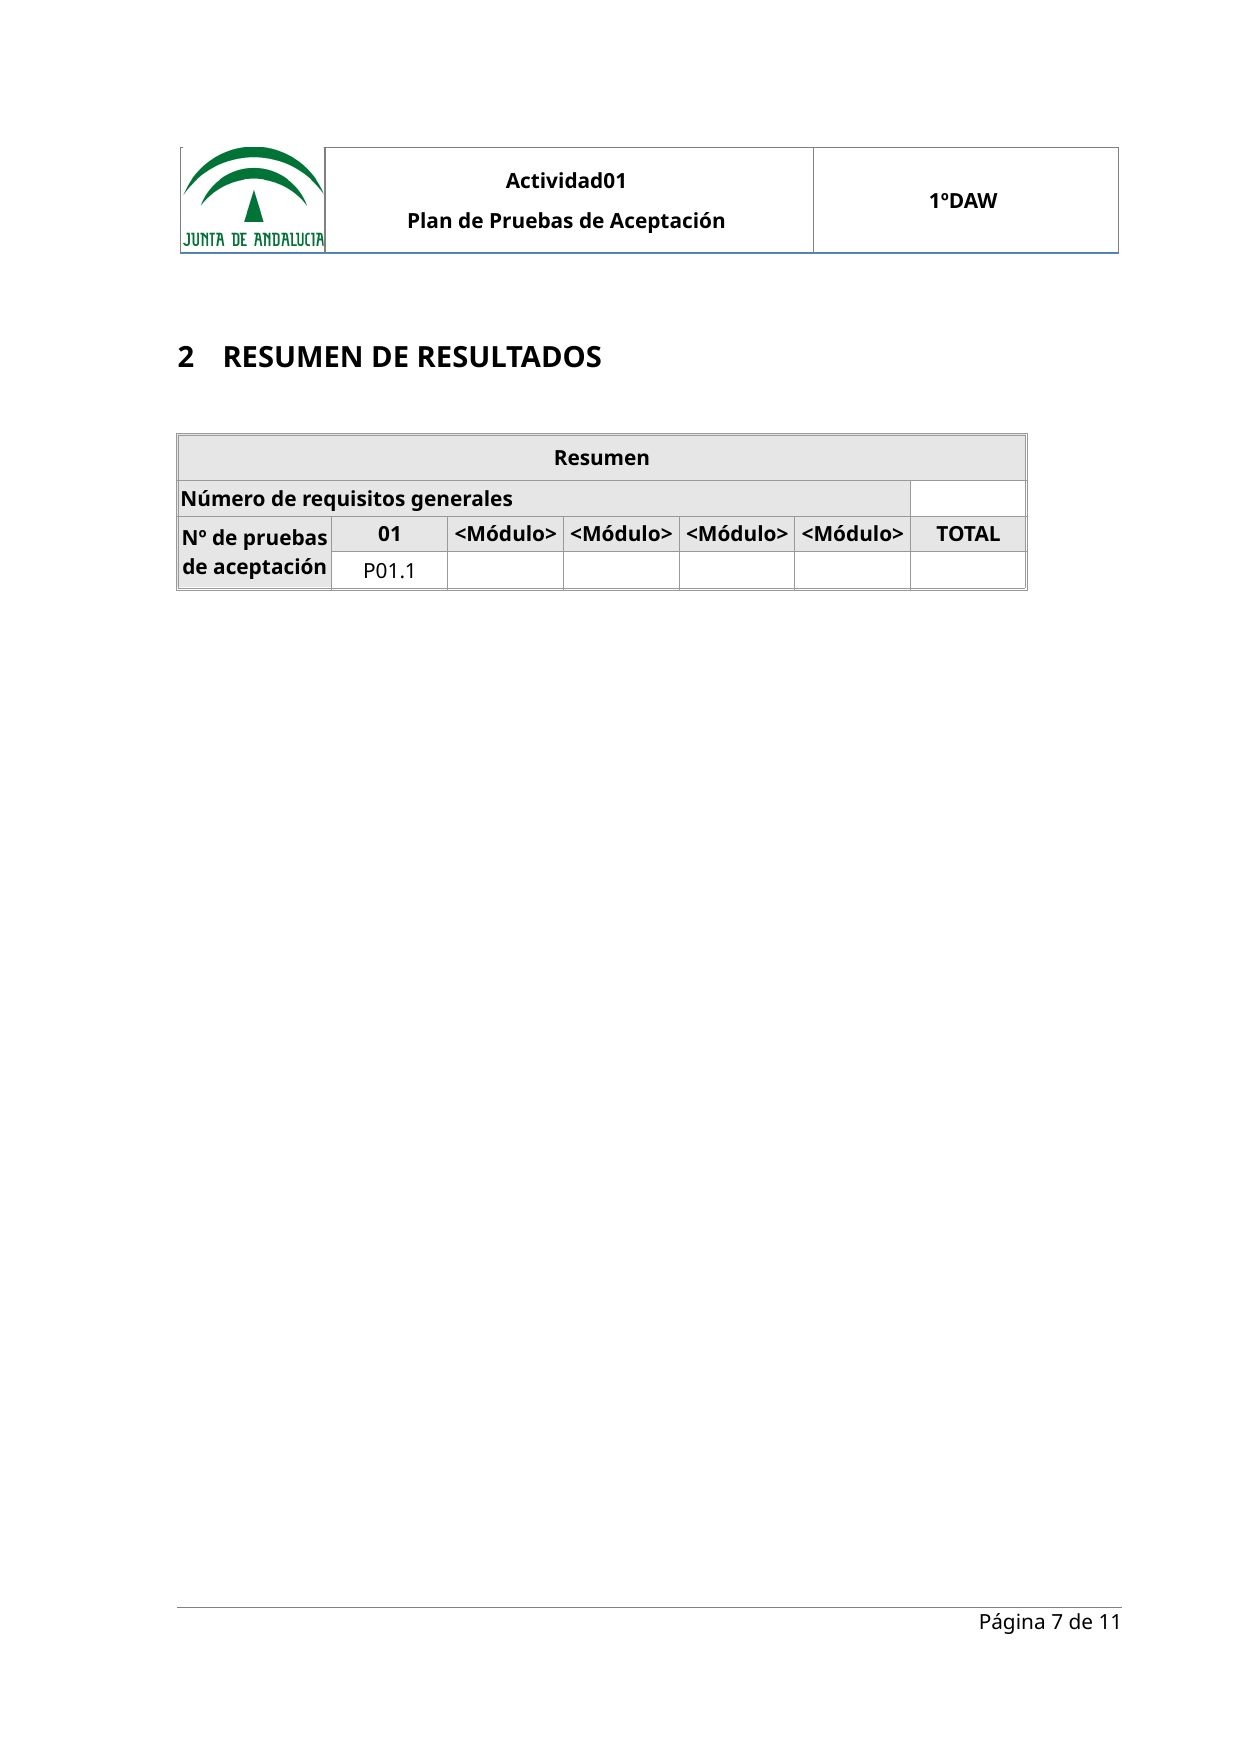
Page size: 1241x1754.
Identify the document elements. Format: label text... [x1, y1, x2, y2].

table_cell Nº de pruebas de aceptación [179, 517, 331, 587]
table_cell [564, 552, 679, 587]
table_cell <Módulo> [680, 517, 794, 551]
table_cell <Módulo> [564, 517, 679, 551]
table_cell [911, 481, 1025, 516]
table_cell 01 [332, 517, 447, 551]
table_cell [448, 552, 563, 587]
table_cell TOTAL [911, 517, 1025, 551]
table_cell <Módulo> [448, 517, 563, 551]
table_cell Número de requisitos generales [179, 481, 910, 516]
table_header Resumen [179, 436, 1025, 480]
picture [183, 147, 324, 246]
table_cell [795, 552, 910, 587]
table_cell [680, 552, 794, 587]
table_cell <Módulo> [795, 517, 910, 551]
table_cell P01.1 [332, 552, 447, 587]
subtitle RESUMEN DE RESULTADOS [177, 336, 1122, 376]
table_cell [911, 552, 1025, 587]
